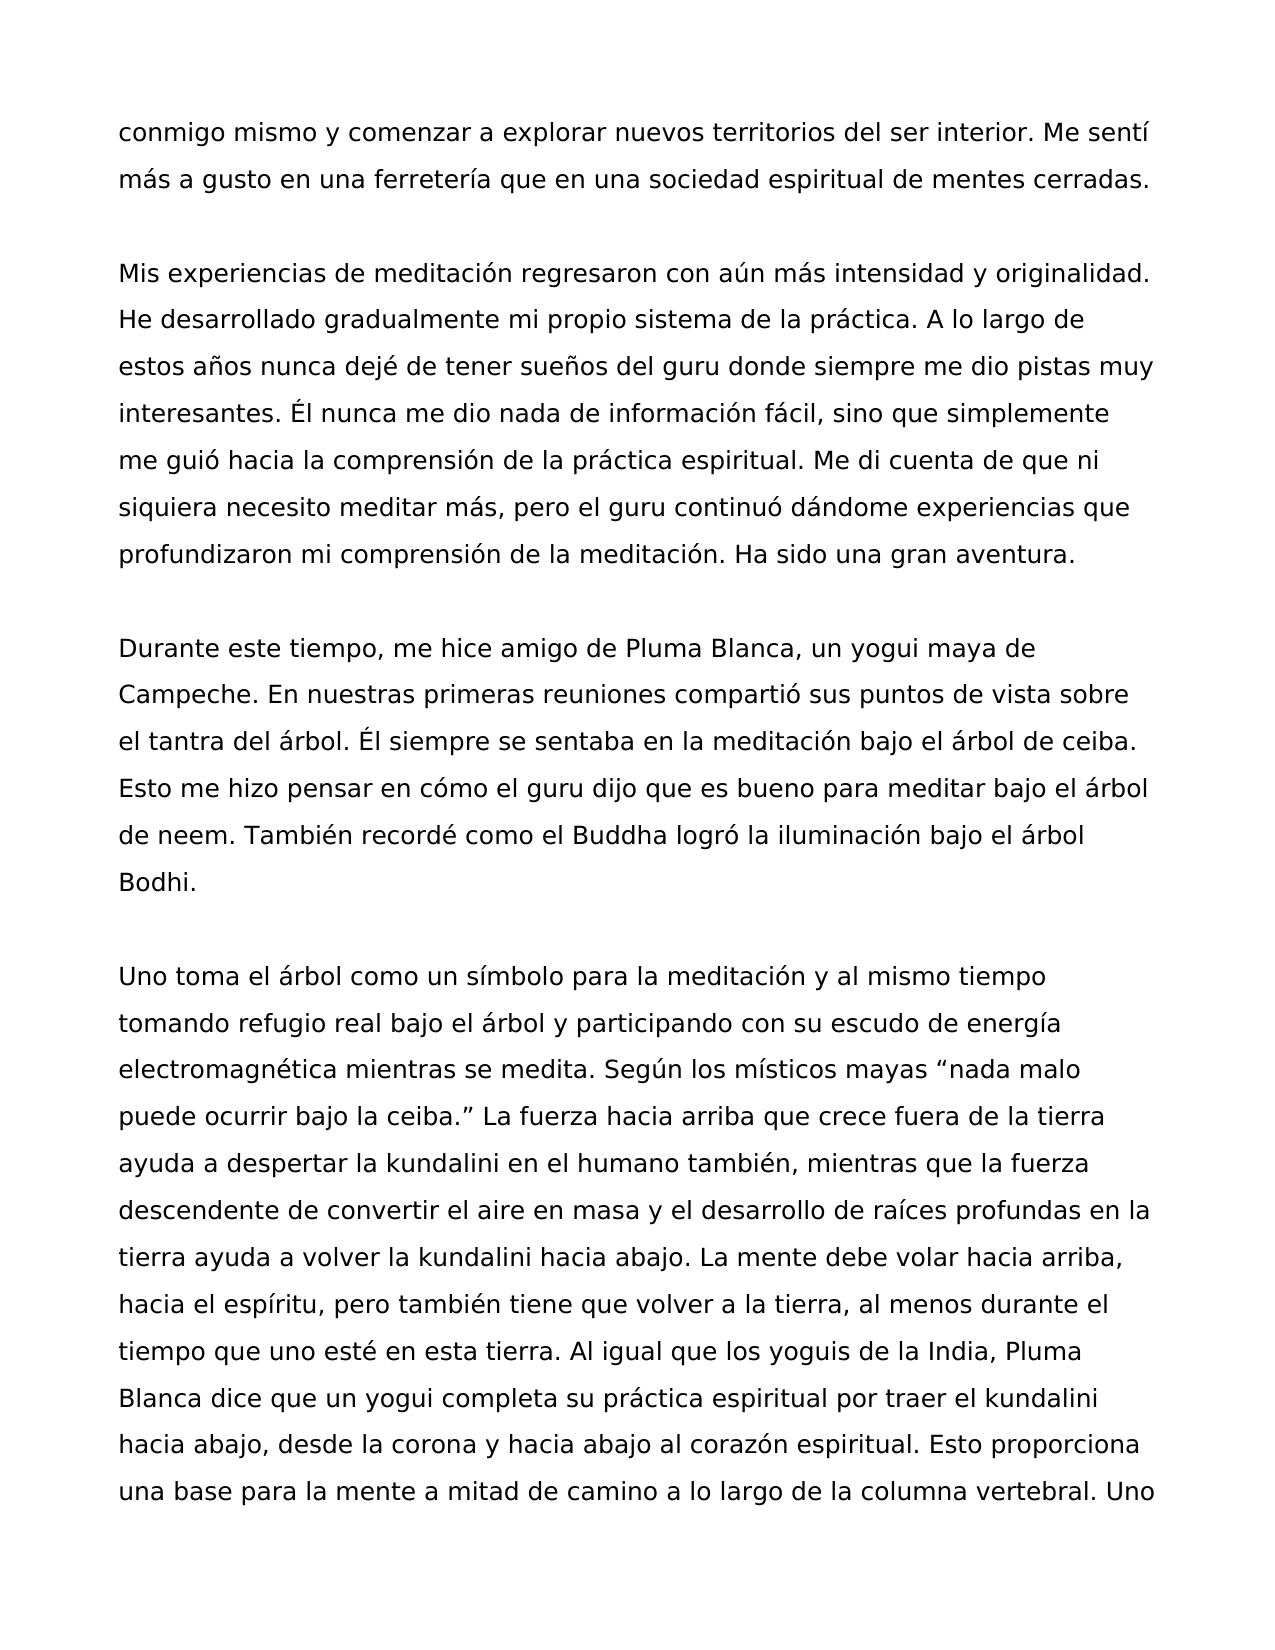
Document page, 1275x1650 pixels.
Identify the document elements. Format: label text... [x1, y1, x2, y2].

text conmigo mismo y comenzar a explorar nuevos territorios del ser interior. Me sentí más a gusto en una ferretería que en una sociedad espiritual de mentes cerradas. Mis experiencias de meditación regresaron con aún más intensidad y originalidad. He desarrollado gradualmente mi propio sistema de la práctica. A lo largo de estos años nunca dejé de tener sueños del guru donde siempre me dio pistas muy interesantes. Él nunca me dio nada de información fácil, sino que simplemente me guió hacia la comprensión de la práctica espiritual. Me di cuenta de que ni siquiera necesito meditar más, pero el guru continuó dándome experiencias que profundizaron mi comprensión de la meditación. Ha sido una gran aventura. Durante este tiempo, me hice amigo de Pluma Blanca, un yogui maya de Campeche. En nuestras primeras reuniones compartió sus puntos de vista sobre el tantra del árbol. Él siempre se sentaba en la meditación bajo el árbol de ceiba. Esto me hizo pensar en cómo el guru dijo que es bueno para meditar bajo el árbol de neem. También recordé como el Buddha logró la iluminación bajo el árbol Bodhi. Uno toma el árbol como un símbolo para la meditación y al mismo tiempo tomando refugio real bajo el árbol y participando con su escudo de energía electromagnética mientras se medita. Según los místicos mayas “nada malo puede ocurrir bajo la ceiba.” La fuerza hacia arriba que crece fuera de la tierra ayuda a despertar la kundalini en el humano también, mientras que la fuerza descendente de convertir el aire en masa y el desarrollo de raíces profundas en la tierra ayuda a volver la kundalini hacia abajo. La mente debe volar hacia arriba, hacia el espíritu, pero también tiene que volver a la tierra, al menos durante el tiempo que uno esté en esta tierra. Al igual que los yoguis de la India, Pluma Blanca dice que un yogui completa su práctica espiritual por traer el kundalini hacia abajo, desde la corona y hacia abajo al corazón espiritual. Esto proporciona una base para la mente a mitad de camino a lo largo de la columna vertebral. Uno [118, 118, 1157, 1507]
